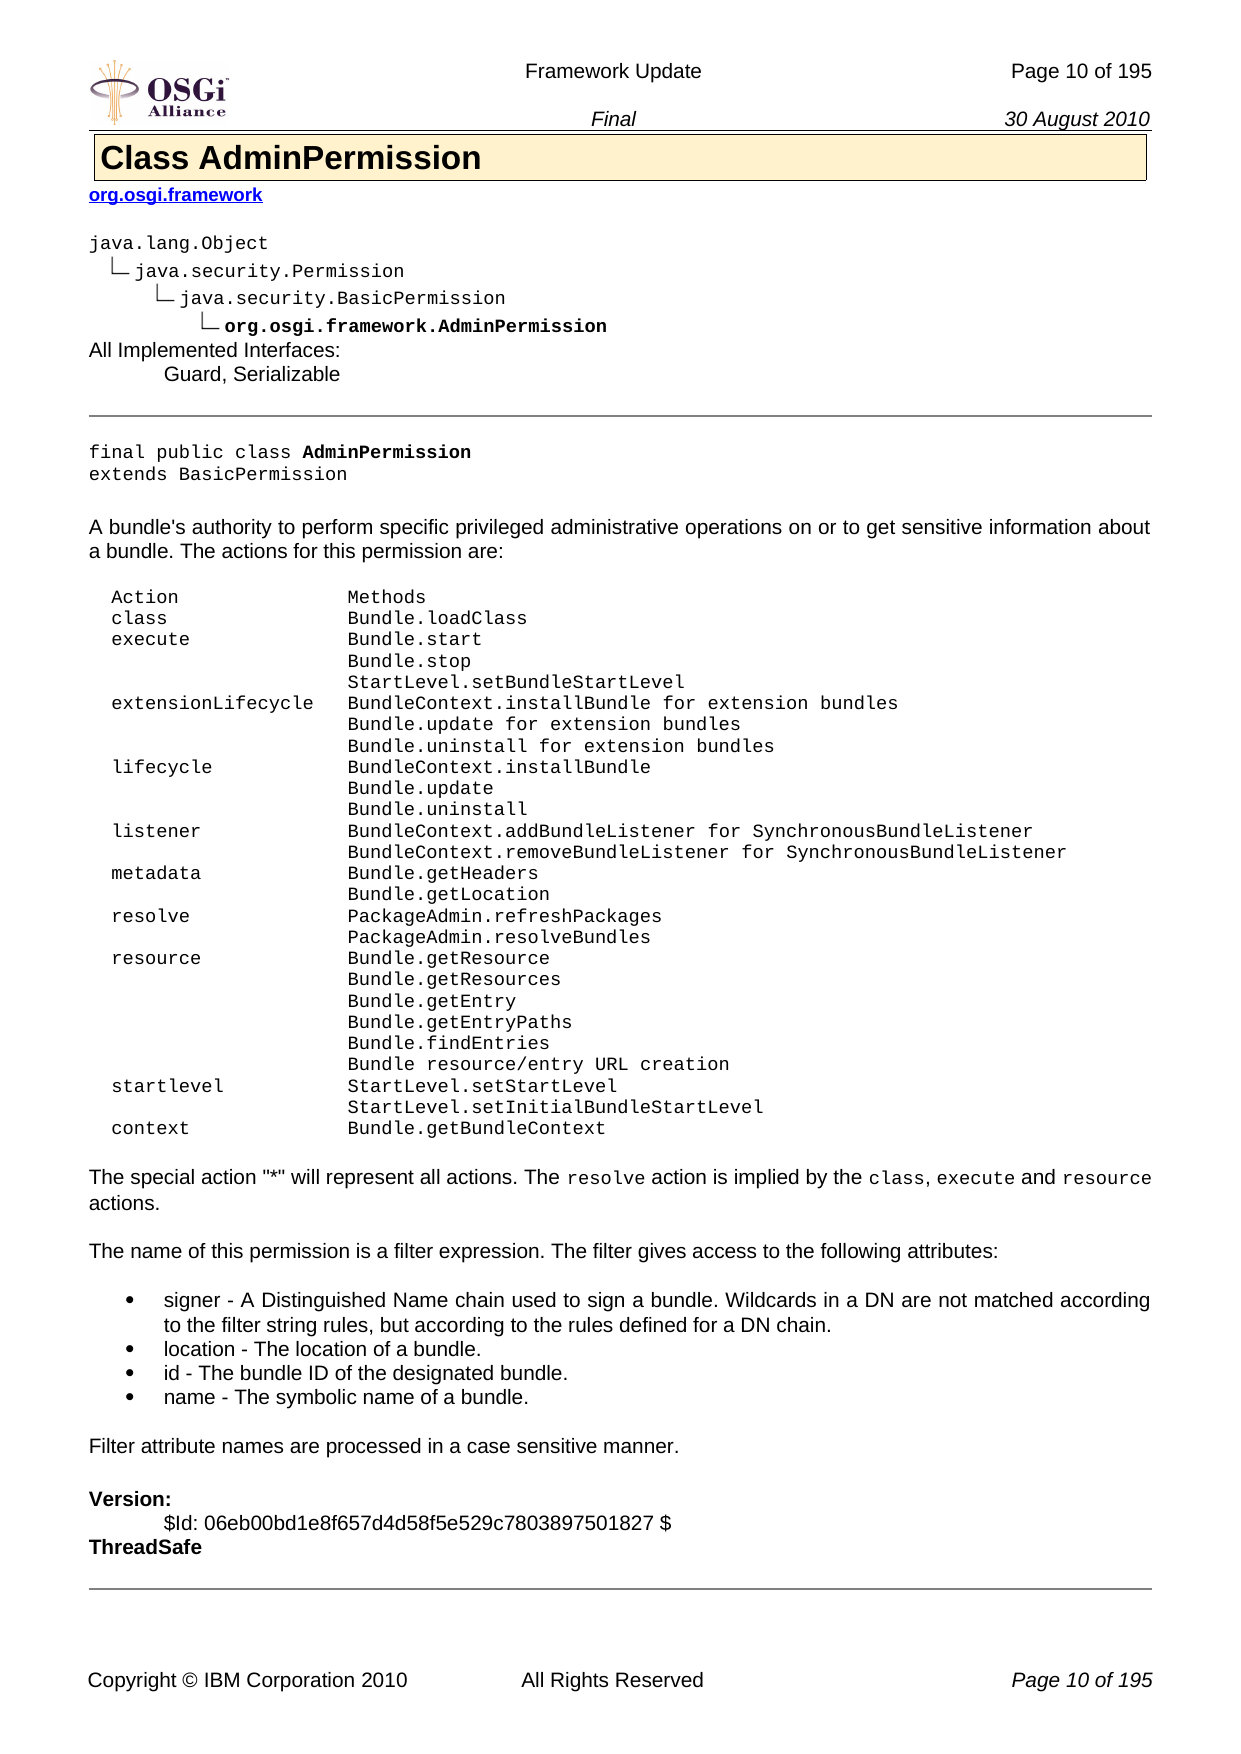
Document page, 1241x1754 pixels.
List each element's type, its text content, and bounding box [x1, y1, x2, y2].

text A bundle's authority to perform specific privileged administrative operations on or to get sensitive information about a bundle. The actions for this permission are: [88, 515, 1152, 563]
subtitle Class AdminPermission [95, 135, 1146, 180]
text $Id: 06eb00bd1e8f657d4d58f5e529c7803897501827 $ [163, 1511, 1152, 1534]
text final public class AdminPermission [88, 443, 1152, 464]
text extends BasicPermission [88, 464, 1152, 486]
picture [156, 282, 180, 305]
text Version: [88, 1487, 1152, 1511]
text org.osgi.framework [88, 183, 1152, 205]
text Filter attribute names are processed in a case sensitive manner. [88, 1433, 1152, 1457]
list id - The bundle ID of the designated bundle. [126, 1360, 1152, 1384]
list location - The location of a bundle. [126, 1336, 1152, 1360]
picture [201, 310, 225, 333]
text java.lang.Object [88, 234, 1152, 255]
text Guard, Serializable [163, 362, 1152, 386]
text org.osgi.framework.AdminPermission [88, 310, 1152, 338]
text ThreadSafe [88, 1534, 1152, 1558]
text The name of this permission is a filter expression. The filter gives access to the following attributes: [88, 1239, 1152, 1263]
text Action Methods class Bundle.loadClass execute Bundle.start Bundle.stop StartLevel.setBundleStartLevel extensionLifecycle BundleContext.installBundle for extension bundles Bundle.update for extension bundles Bundle.uninstall for extension bundles lifecycle BundleContext.installBundle Bundle.update Bundle.uninstall listener BundleContext.addBundleListener for SynchronousBundleListener BundleContext.removeBundleListener for SynchronousBundleListener metadata Bundle.getHeaders Bundle.getLocation resolve PackageAdmin.refreshPackages PackageAdmin.resolveBundles resource Bundle.getResource Bundle.getResources Bundle.getEntry Bundle.getEntryPaths Bundle.findEntries Bundle resource/entry URL creation startlevel StartLevel.setStartLevel StartLevel.setInitialBundleStartLevel context Bundle.getBundleContext [88, 588, 1152, 1140]
text java.security.Permission [88, 255, 1152, 283]
subtitle All Implemented Interfaces: [88, 338, 1152, 362]
picture [90, 60, 230, 125]
picture [111, 255, 135, 278]
text java.security.BasicPermission [88, 283, 1152, 310]
list signer - A Distinguished Name chain used to sign a bundle. Wildcards in a DN are not matched according to the filter string rules, but according to the rules defined for a DN chain. [126, 1288, 1152, 1336]
text The special action "*" will represent all actions. The resolve action is implied by the class, execute and resource actions. [88, 1165, 1152, 1214]
list name - The symbolic name of a bundle. [126, 1384, 1152, 1408]
